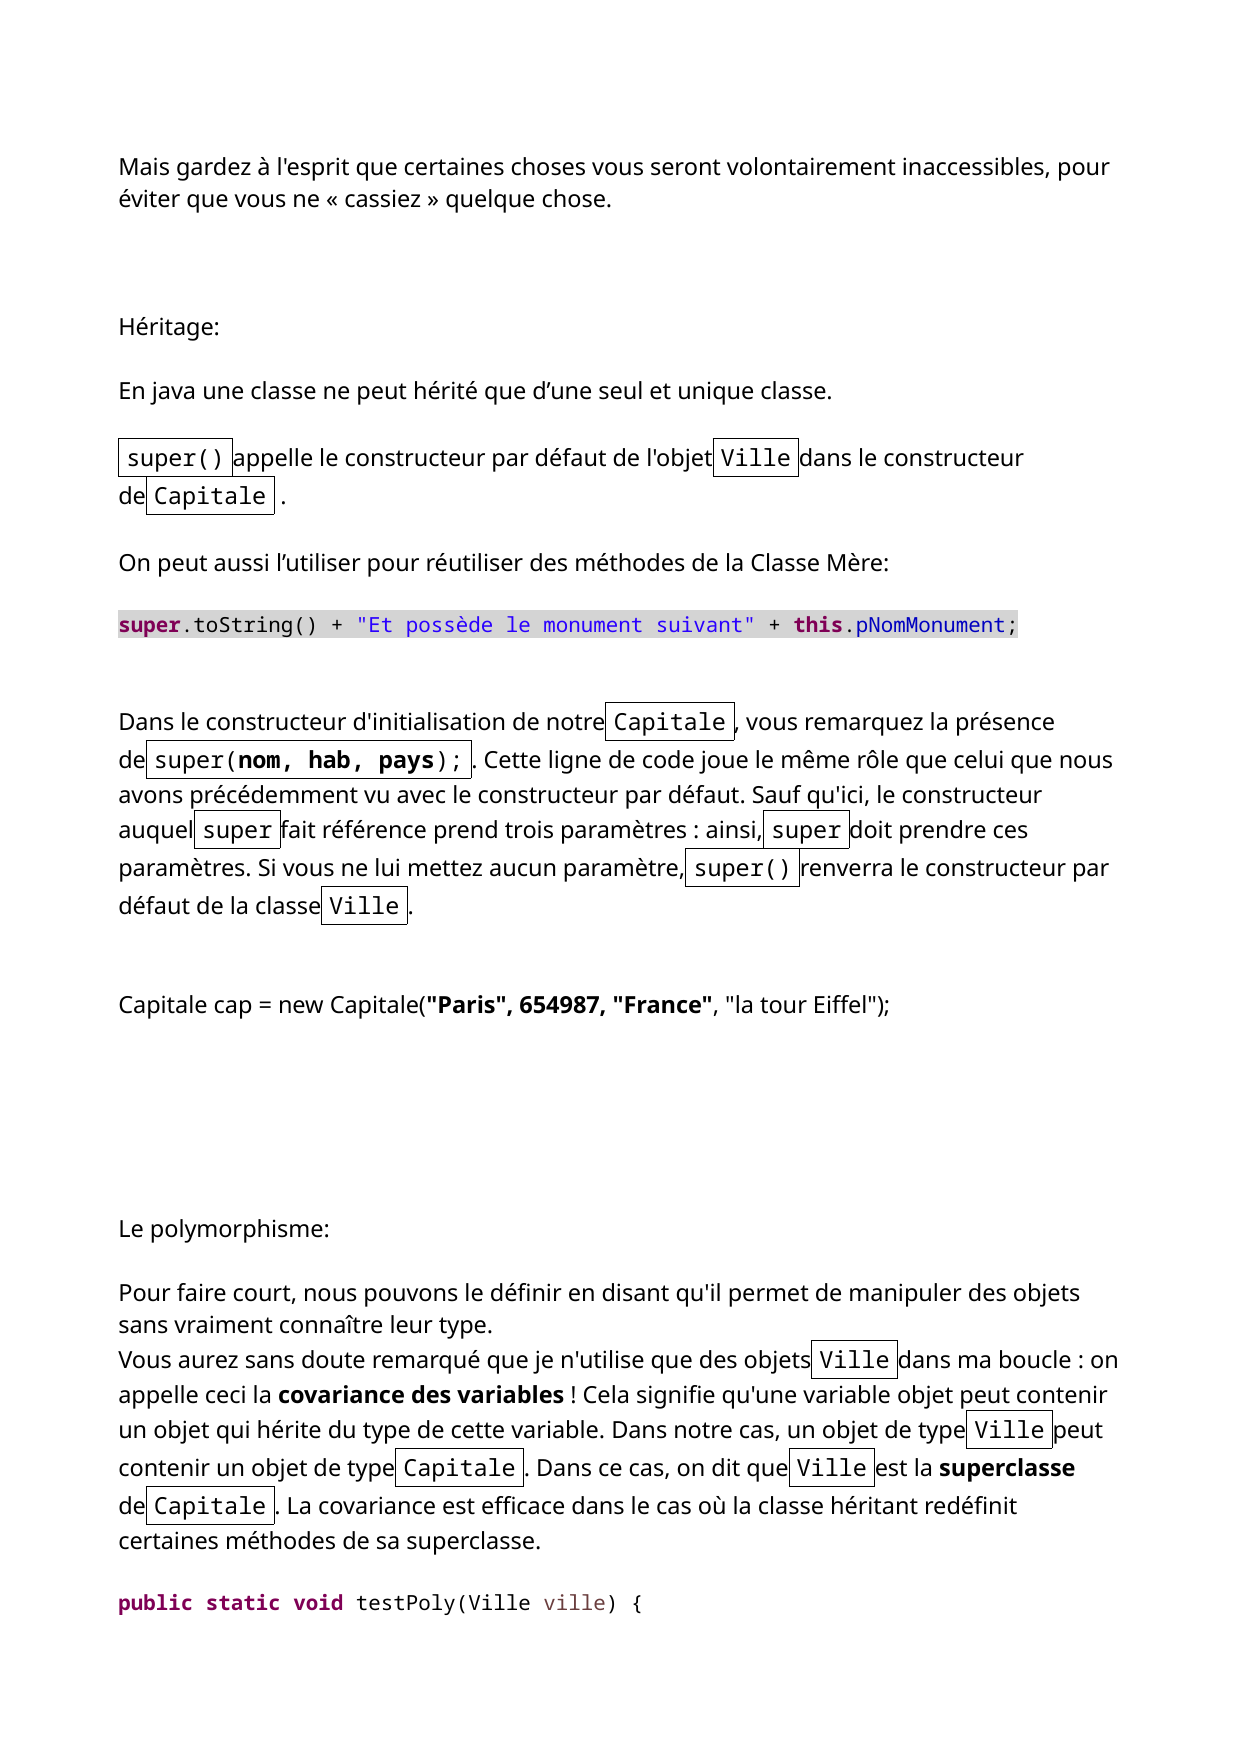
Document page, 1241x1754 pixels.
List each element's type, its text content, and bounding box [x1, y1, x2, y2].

text Mais gardez à l'esprit que certaines choses vous seront volontairement inaccessibles, pour éviter que vous ne « cassiez » quelque chose. [118, 150, 1122, 214]
text super()appelle le constructeur par défaut de l'objetVilledans le constructeur deCapitale . [119, 439, 232, 476]
text super()appelle le constructeur par défaut de l'objetVilledans le constructeur deCapitale . [147, 477, 274, 514]
text En java une classe ne peut hérité que d’une seul et unique classe. [118, 374, 1122, 406]
text Héritage: [118, 310, 1122, 342]
text Le polymorphisme: [118, 1212, 1122, 1244]
text super()appelle le constructeur par défaut de l'objetVilledans le constructeur deCapitale . [233, 438, 1122, 514]
text Capitale cap = new Capitale("Paris", 654987, "France", "la tour Eiffel"); [118, 988, 1122, 1020]
text super()appelle le constructeur par défaut de l'objetVilledans le constructeur deCapitale . [714, 439, 798, 476]
text public static void testPoly(Ville ville) { [118, 1588, 1122, 1617]
text Pour faire court, nous pouvons le définir en disant qu'il permet de manipuler des objets sans vraiment connaître leur type. [118, 1276, 1122, 1340]
text super.toString() + "Et possède le monument suivant" + this.pNomMonument; [118, 610, 1122, 638]
text Dans le constructeur d'initialisation de notreCapitale, vous remarquez la présence desuper(nom, hab, pays);. Cette ligne de code joue le même rôle que celui que nous avons précédemment vu avec le constructeur par défaut. Sauf qu'ici, le constructeur auquelsuperfait référence prend trois paramètres : ainsi,superdoit prendre ces paramètres. Si vous ne lui mettez aucun paramètre,super()renverra le constructeur par défaut de la classeVille. [118, 702, 1122, 924]
text Vous aurez sans doute remarqué que je n'utilise que des objetsVilledans ma boucle : on appelle ceci la covariance des variables ! Cela signifie qu'une variable objet peut contenir un objet qui hérite du type de cette variable. Dans notre cas, un objet de typeVillepeut contenir un objet de typeCapitale. Dans ce cas, on dit queVilleest la superclasse deCapitale. La covariance est efficace dans le cas où la classe héritant redéfinit certaines méthodes de sa superclasse. [118, 1340, 1122, 1556]
text On peut aussi l’utiliser pour réutiliser des méthodes de la Classe Mère: [118, 546, 1122, 578]
